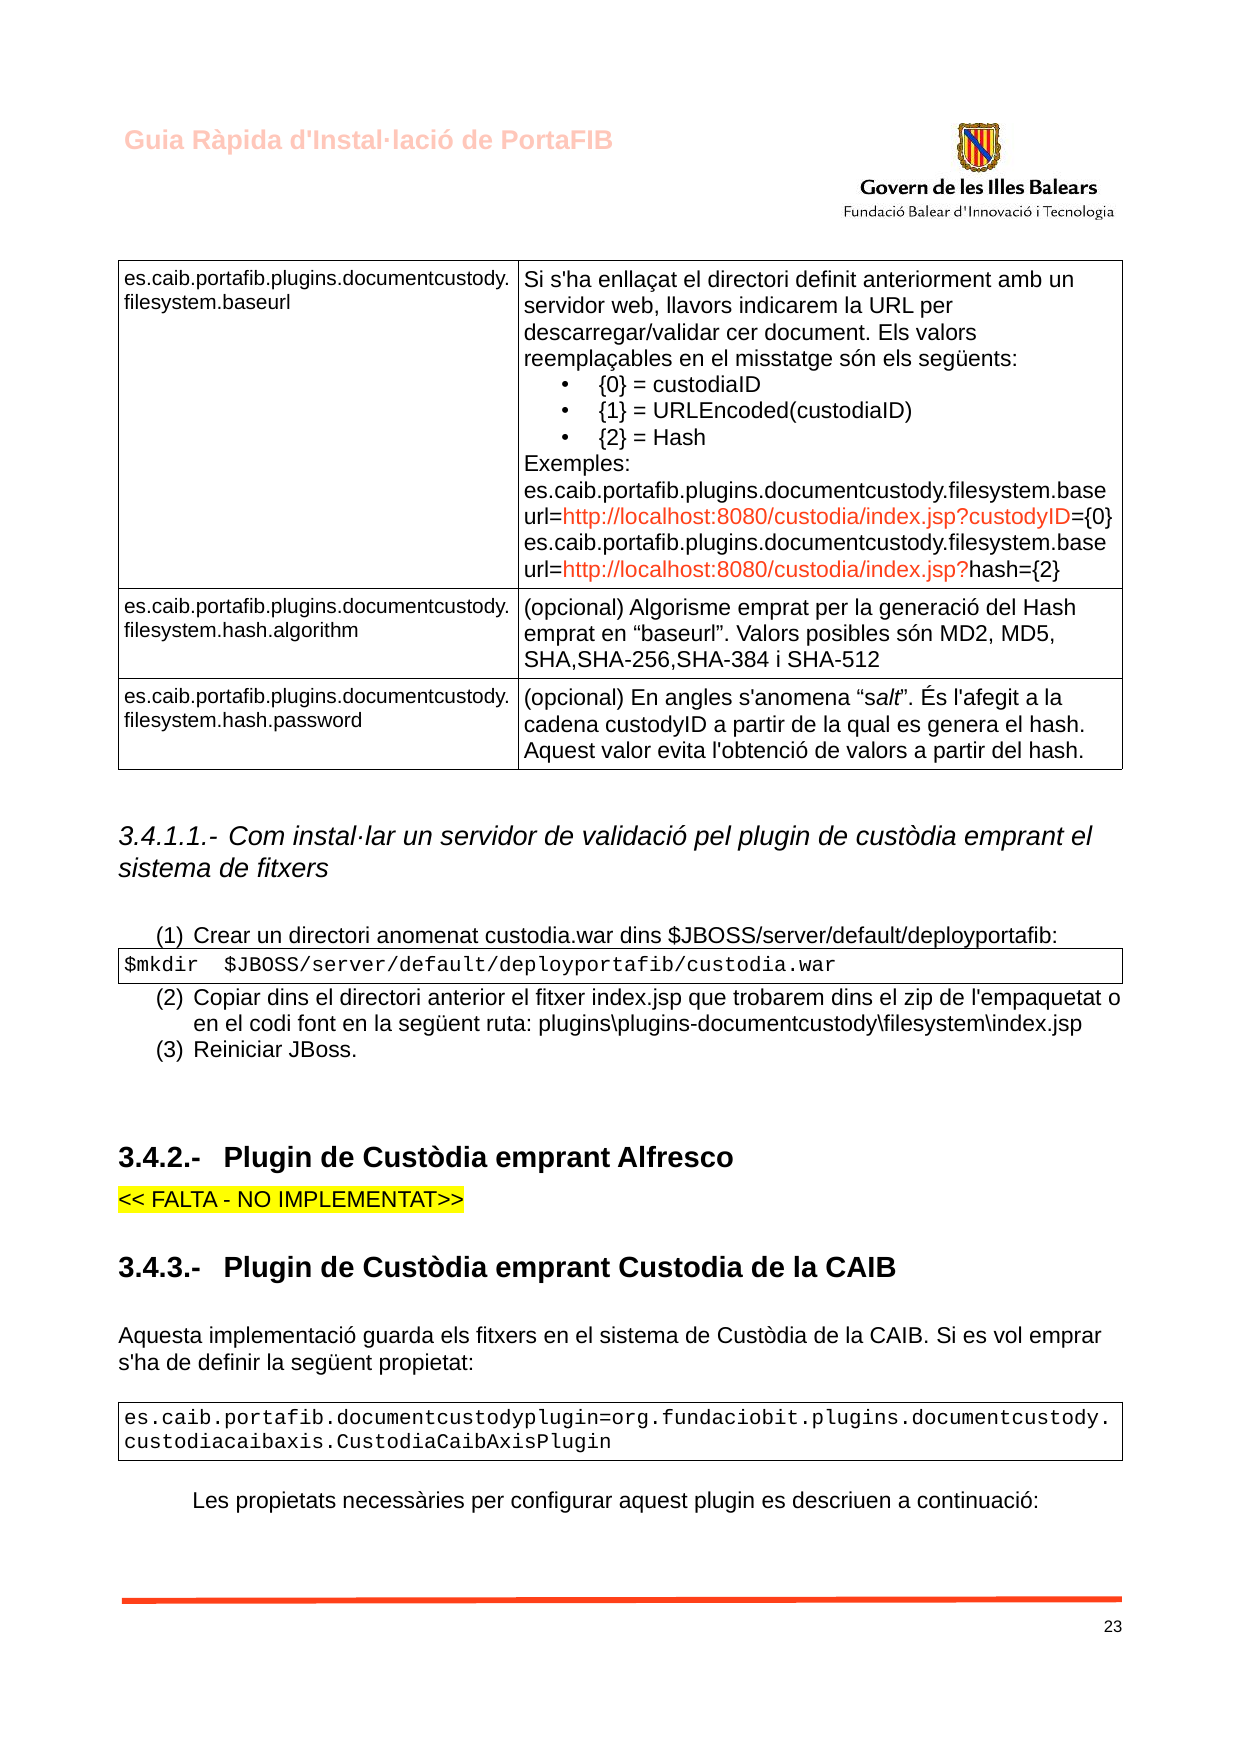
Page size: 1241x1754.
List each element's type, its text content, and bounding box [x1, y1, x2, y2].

table_cell es.caib.portafib.plugins.documentcustody.filesystem.hash.password [119, 679, 518, 769]
subtitle Com instal·lar un servidor de validació pel plugin de custòdia emprant el sistema de fitxers [118, 820, 1122, 883]
table_header es.caib.portafib.documentcustodyplugin=org.fundaciobit.plugins.documentcustody.custodiacaibaxis.CustodiaCaibAxisPlugin [119, 1403, 1122, 1460]
list Reiniciar JBoss. [156, 1036, 1122, 1062]
subtitle Plugin de Custòdia emprant Custodia de la CAIB [118, 1250, 1122, 1284]
table_header $mkdir $JBOSS/server/default/deployportafib/custodia.war [119, 949, 1122, 983]
picture [840, 123, 1117, 220]
table_cell Si s'ha enllaçat el directori definit anteriorment amb un servidor web, llavors indicarem la URL per descarregar/validar cer document. Els valors reemplaçables en el misstatge són els següents: {0} = custodiaID {1} = URLEncoded(custodiaID) {2} = Hash Exemples: es.caib.portafib.plugins.documentcustody.filesystem.baseurl=http://localhost:8080/custodia/index.jsp?custodyID={0} es.caib.portafib.plugins.documentcustody.filesystem.baseurl=http://localhost:8080/custodia/index.jsp?hash={2} [519, 261, 1122, 588]
text Aquesta implementació guarda els fitxers en el sistema de Custòdia de la CAIB. Si es vol emprar s'ha de definir la següent propietat: [118, 1322, 1122, 1375]
text Les propietats necessàries per configurar aquest plugin es descriuen a continuació: [118, 1487, 1122, 1513]
table_cell (opcional) Algorisme emprat per la generació del Hash emprat en “baseurl”. Valors posibles són MD2, MD5, SHA,SHA-256,SHA-384 i SHA-512 [519, 589, 1122, 678]
text << FALTA - NO IMPLEMENTAT>> [118, 1186, 1122, 1213]
subtitle Plugin de Custòdia emprant Alfresco [118, 1140, 1122, 1174]
list Crear un directori anomenat custodia.war dins $JBOSS/server/default/deployportafib: [156, 922, 1122, 948]
table_cell es.caib.portafib.plugins.documentcustody.filesystem.hash.algorithm [119, 589, 518, 678]
list Copiar dins el directori anterior el fitxer index.jsp que trobarem dins el zip de l'empaquetat o en el codi font en la següent ruta: plugins\plugins-documentcustody\filesystem\index.jsp [156, 984, 1122, 1036]
table_cell es.caib.portafib.plugins.documentcustody.filesystem.baseurl [119, 261, 518, 588]
table_cell (opcional) En angles s'anomena “salt”. És l'afegit a la cadena custodyID a partir de la qual es genera el hash. Aquest valor evita l'obtenció de valors a partir del hash. [519, 679, 1122, 769]
